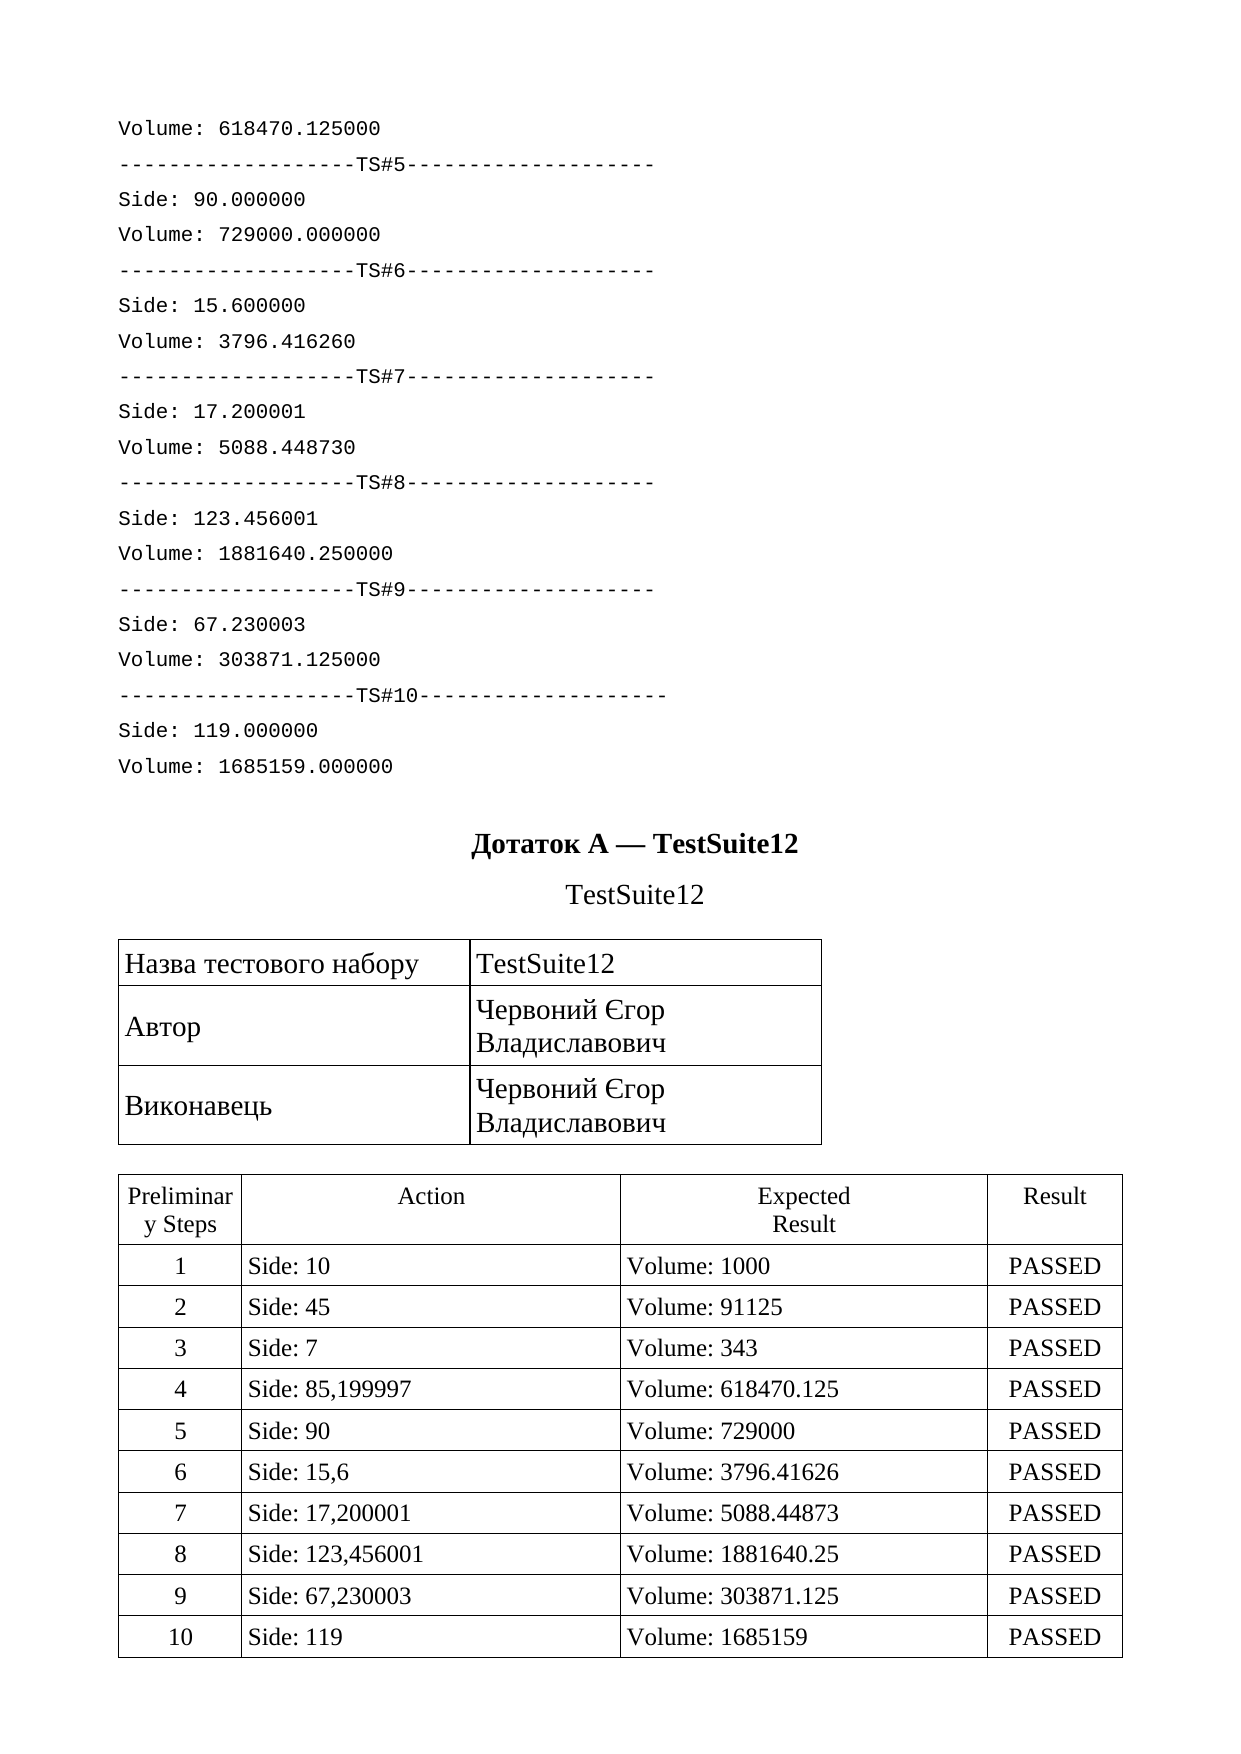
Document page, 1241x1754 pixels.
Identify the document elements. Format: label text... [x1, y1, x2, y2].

text Volume: 729000.000000 [118, 224, 1152, 248]
table_cell Side: 17,200001 [242, 1493, 620, 1533]
table_cell Side: 85,199997 [242, 1369, 620, 1409]
table_cell Side: 90 [242, 1410, 620, 1450]
table_cell PASSED [988, 1369, 1122, 1409]
table_cell PASSED [988, 1245, 1122, 1285]
text Volume: 1881640.250000 [118, 543, 1152, 567]
text -------------------TS#10-------------------- [118, 685, 1152, 708]
table_cell Volume: 1881640.25 [621, 1534, 987, 1574]
table_cell 2 [119, 1286, 241, 1327]
text Side: 67.230003 [118, 614, 1152, 638]
text Volume: 3796.416260 [118, 331, 1152, 354]
text -------------------TS#9-------------------- [118, 578, 1152, 602]
text Volume: 5088.448730 [118, 437, 1152, 461]
text Volume: 1685159.000000 [118, 756, 1152, 779]
table_header TestSuite12 [471, 940, 821, 985]
table_cell PASSED [988, 1286, 1122, 1327]
table_cell 4 [119, 1369, 241, 1409]
table_cell Автор [119, 986, 469, 1065]
table_cell 3 [119, 1328, 241, 1368]
table_header Result [988, 1175, 1122, 1244]
text -------------------TS#8-------------------- [118, 472, 1152, 496]
table_cell Side: 7 [242, 1328, 620, 1368]
text Side: 123.456001 [118, 508, 1152, 531]
table_header Preliminary Steps [119, 1175, 241, 1244]
text TestSuite12 [118, 877, 1152, 910]
table_cell PASSED [988, 1451, 1122, 1492]
table_cell 6 [119, 1451, 241, 1492]
table_cell Side: 45 [242, 1286, 620, 1327]
text Volume: 618470.125000 [118, 118, 1152, 142]
table_cell PASSED [988, 1616, 1122, 1657]
text Side: 90.000000 [118, 189, 1152, 213]
table_cell Volume: 729000 [621, 1410, 987, 1450]
table_cell 10 [119, 1616, 241, 1657]
table_header Expected Result [621, 1175, 987, 1244]
table_cell Volume: 91125 [621, 1286, 987, 1327]
text Side: 15.600000 [118, 295, 1152, 319]
table_cell 5 [119, 1410, 241, 1450]
text Дотаток А — TestSuite12 [118, 826, 1152, 860]
text Side: 119.000000 [118, 720, 1152, 744]
table_cell PASSED [988, 1410, 1122, 1450]
table_cell PASSED [988, 1328, 1122, 1368]
text Side: 17.200001 [118, 401, 1152, 425]
table_cell Volume: 343 [621, 1328, 987, 1368]
table_cell Volume: 1685159 [621, 1616, 987, 1657]
table_cell Volume: 1000 [621, 1245, 987, 1285]
table_cell PASSED [988, 1493, 1122, 1533]
table_cell Side: 123,456001 [242, 1534, 620, 1574]
table_cell PASSED [988, 1534, 1122, 1574]
table_cell Side: 119 [242, 1616, 620, 1657]
table_cell Volume: 5088.44873 [621, 1493, 987, 1533]
table_cell Side: 10 [242, 1245, 620, 1285]
table_cell Volume: 303871.125 [621, 1575, 987, 1615]
table_header Назва тестового набору [119, 940, 469, 985]
table_cell 9 [119, 1575, 241, 1615]
table_cell Виконавець [119, 1066, 469, 1144]
table_cell PASSED [988, 1575, 1122, 1615]
table_cell 1 [119, 1245, 241, 1285]
text -------------------TS#7-------------------- [118, 366, 1152, 390]
text -------------------TS#6-------------------- [118, 260, 1152, 283]
table_cell Червоний Єгор Владиславович [471, 1066, 821, 1144]
text Volume: 303871.125000 [118, 649, 1152, 673]
table_cell Volume: 618470.125 [621, 1369, 987, 1409]
table_header Action [242, 1175, 620, 1244]
table_cell 8 [119, 1534, 241, 1574]
table_cell Червоний Єгор Владиславович [471, 986, 821, 1065]
text -------------------TS#5-------------------- [118, 153, 1152, 177]
table_cell 7 [119, 1493, 241, 1533]
table_cell Side: 67,230003 [242, 1575, 620, 1615]
table_cell Side: 15,6 [242, 1451, 620, 1492]
table_cell Volume: 3796.41626 [621, 1451, 987, 1492]
